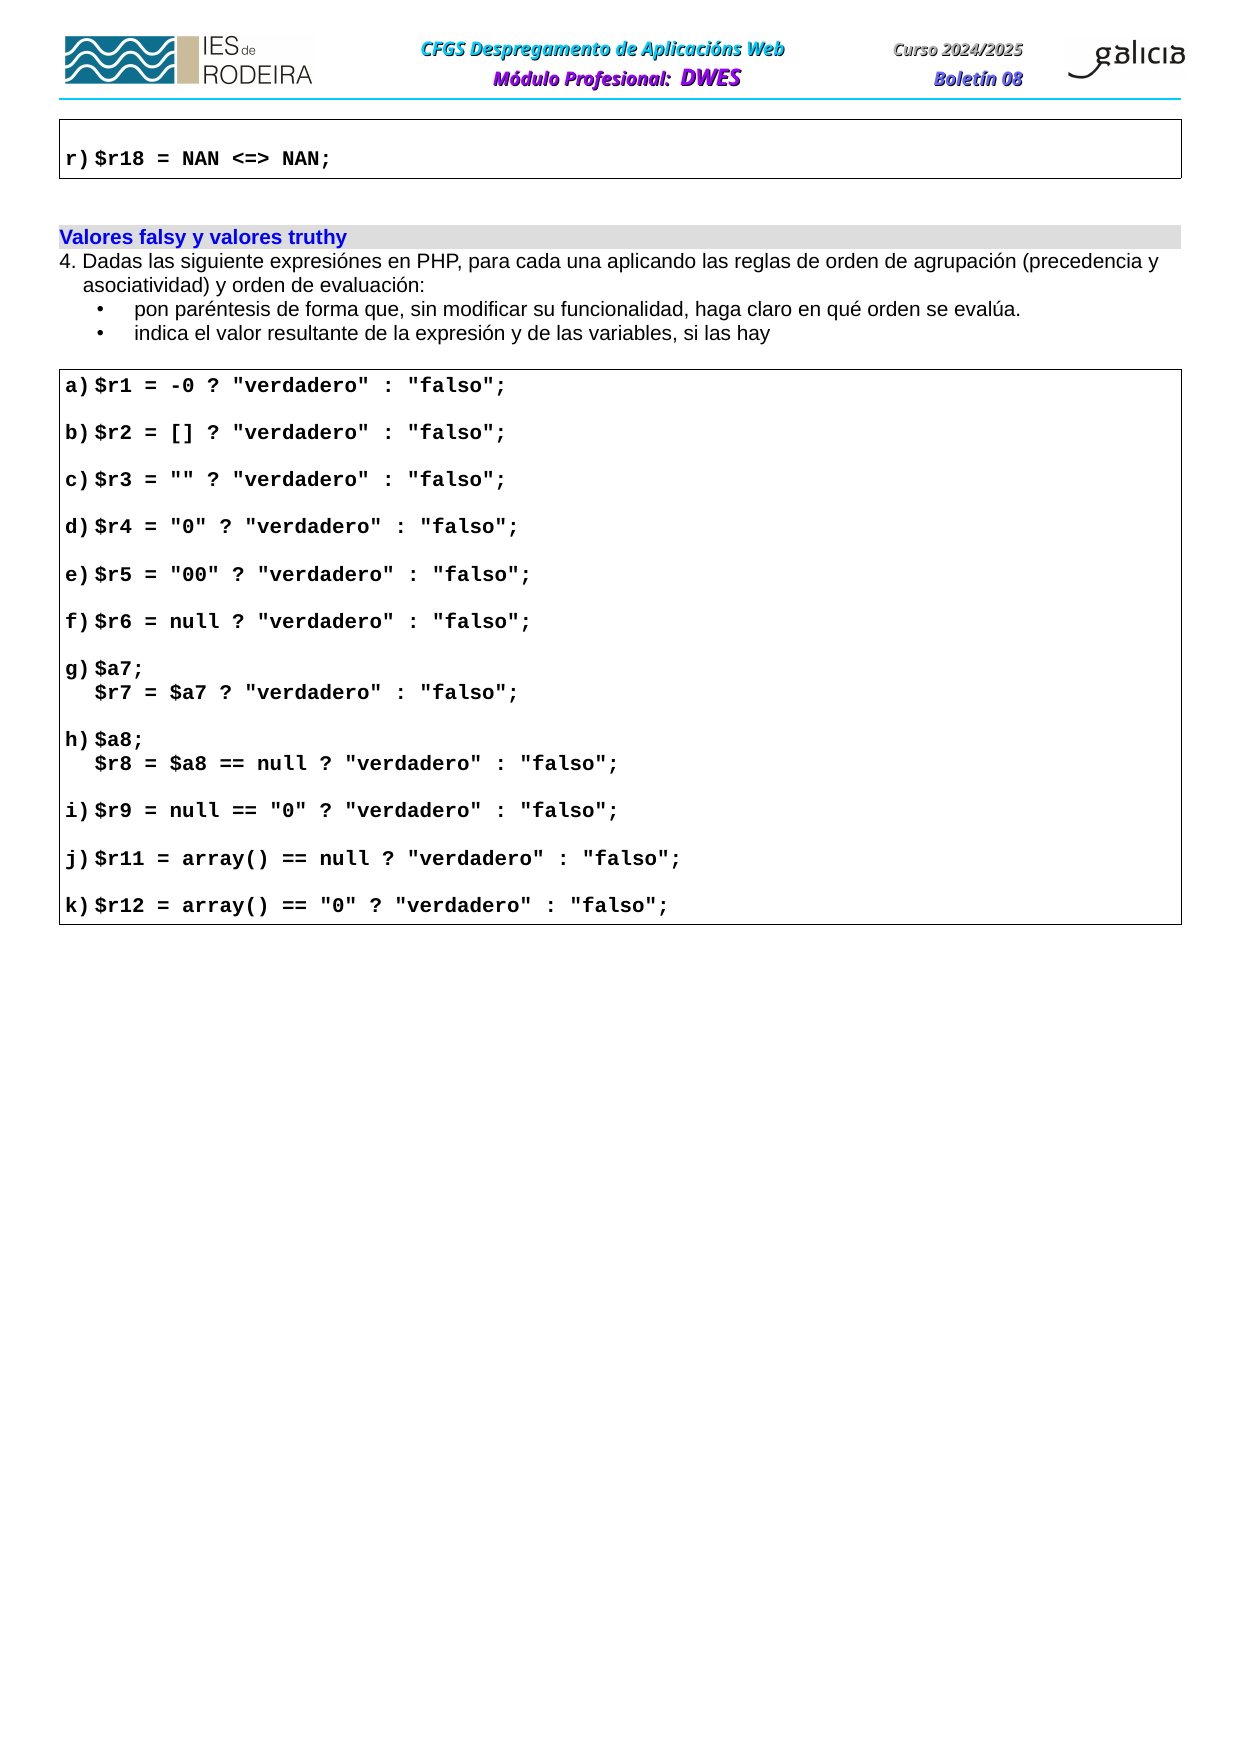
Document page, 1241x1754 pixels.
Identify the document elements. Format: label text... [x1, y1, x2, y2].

text Valores falsy y valores truthy [59, 225, 1181, 249]
list indica el valor resultante de la expresión y de las variables, si las hay [97, 321, 1181, 345]
text 4. Dadas las siguiente expresiónes en PHP, para cada una aplicando las reglas de orden de agrupación (precedencia y asociatividad) y orden de evaluación: [59, 249, 1181, 297]
table_header $r1 = -0 ? "verdadero" : "falso"; $r2 = [] ? "verdadero" : "falso"; $r3 = "" ? "verdadero" : "falso"; $r4 = "0" ? "verdadero" : "falso"; $r5 = "00" ? "verdadero" : "falso"; $r6 = null ? "verdadero" : "falso"; $a7; $r7 = $a7 ? "verdadero" : "falso"; $a8; $r8 = $a8 == null ? "verdadero" : "falso"; $r9 = null == "0" ? "verdadero" : "falso"; $r11 = array() == null ? "verdadero" : "falso"; $r12 = array() == "0" ? "verdadero" : "falso"; [60, 370, 1181, 924]
picture [64, 35, 315, 85]
list pon paréntesis de forma que, sin modificar su funcionalidad, haga claro en qué orden se evalúa. [97, 297, 1181, 321]
picture [1069, 37, 1190, 82]
table_header $r1 = 1 <=> 3; $r2 = 1 <=> -1; $r3 = 3 <=> 3; $r4 = null <=> null; $r5 = "" <=> ""; $r6 = "abc" <=> "Abc"; $r7 = "Abc" <=> "abc"; $r8 = "" <=> []; $r9 = [] <=> ""; $r10 = (1 <=> 2) <=> ""; $r11 = false <=> true; $r12 = false <=> null; $r13 = "0" <=> null; // pero ojo: "0" == null es false $r14 = PHP_INT_MAX <=> new stdClass; $r15 = [3, 4] <=> new stdClass; $r16 = [3, 4] <=> [4, 3]; $r17 = [3, 3] <=> [3, 3]; $r18 = NAN <=> NAN; [60, 120, 1181, 178]
